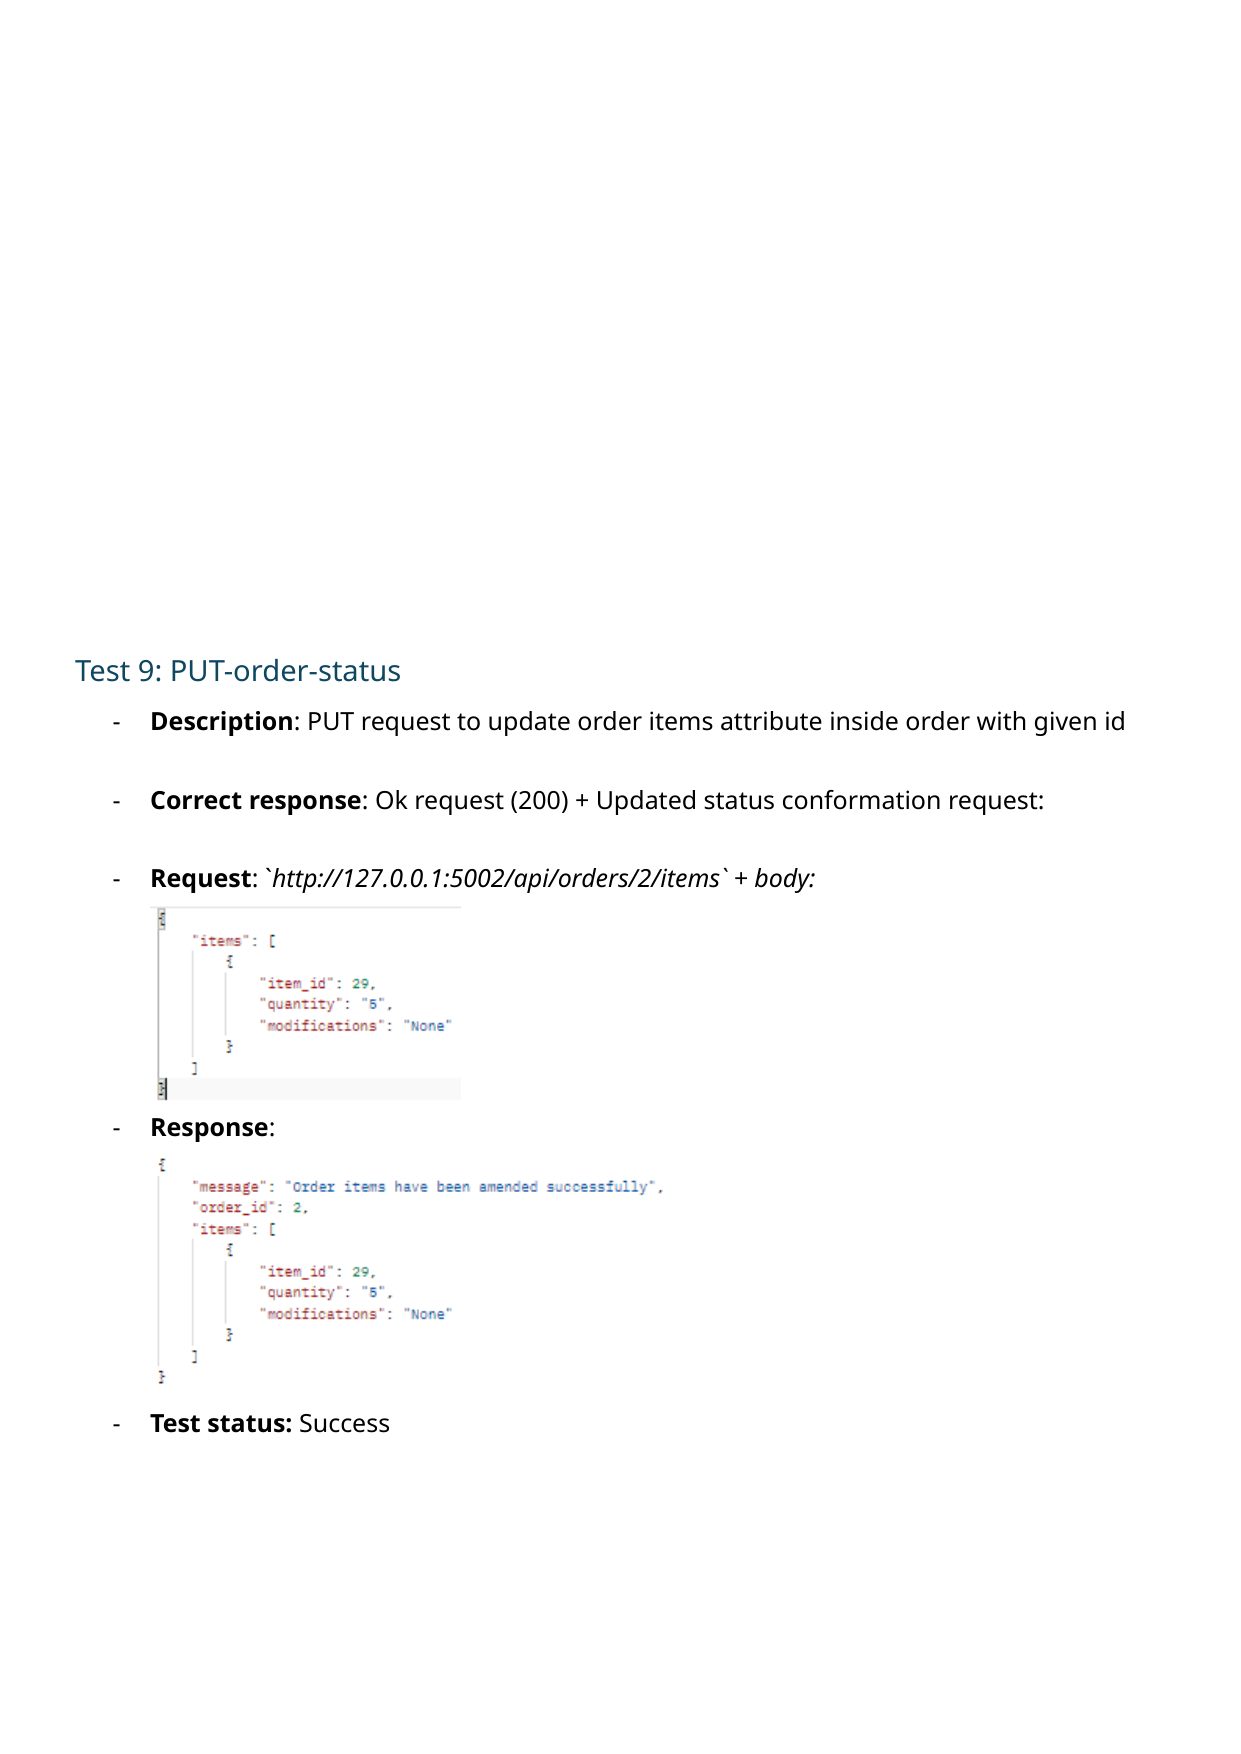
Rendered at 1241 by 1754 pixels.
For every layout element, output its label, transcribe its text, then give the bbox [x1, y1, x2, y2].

list Description: PUT request to update order items attribute inside order with given id [112, 704, 1165, 738]
list Request: `http://127.0.0.1:5002/api/orders/2/items` + body: [112, 861, 1165, 895]
list Test status: Success [112, 1406, 1165, 1439]
subtitle Test 9: PUT-order-status [75, 650, 1165, 690]
list Correct response: Ok request (200) + Updated status conformation request: [112, 782, 1165, 816]
list Response: [112, 1110, 1165, 1144]
